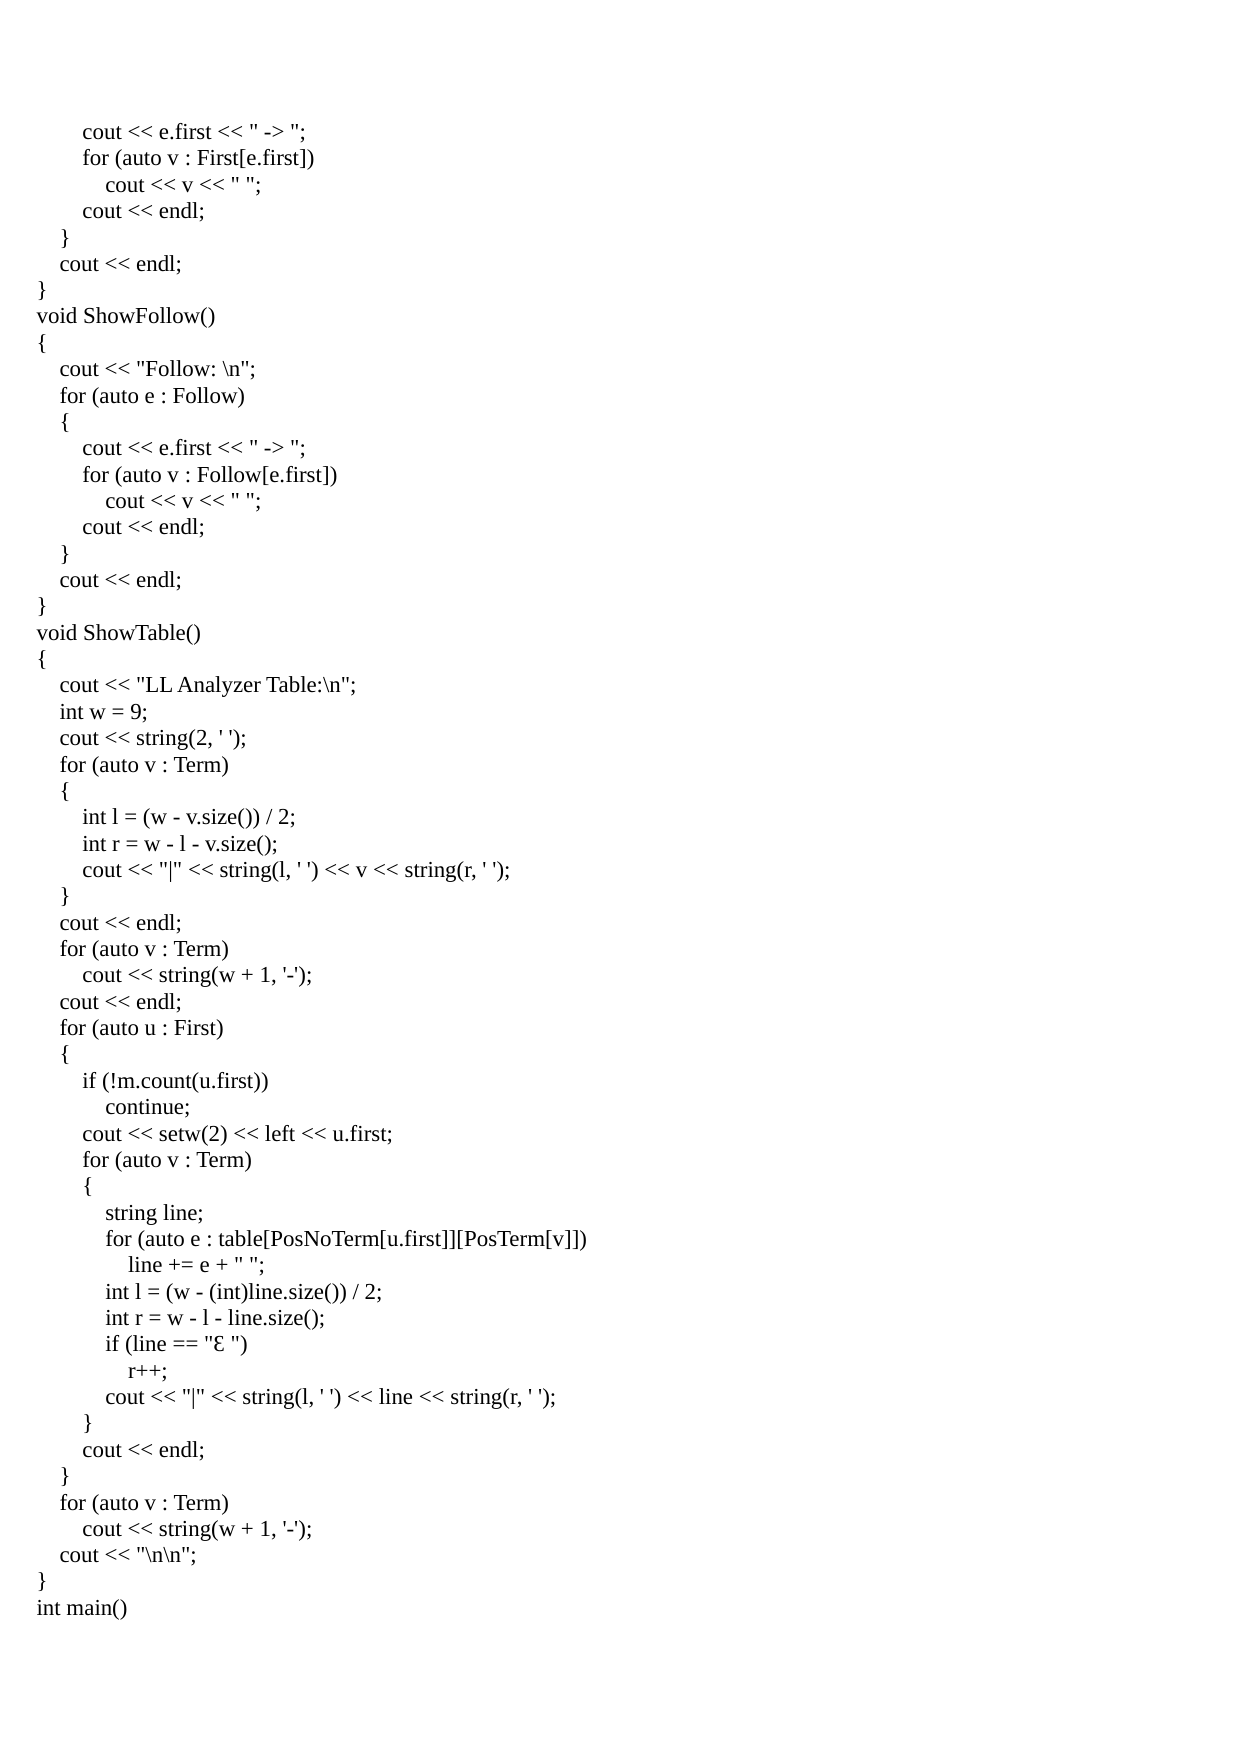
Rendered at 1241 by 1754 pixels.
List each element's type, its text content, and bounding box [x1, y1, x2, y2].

text { [36, 1172, 1200, 1199]
text cout << "LL Analyzer Table:\n"; [36, 672, 1200, 698]
text continue; [36, 1093, 1200, 1119]
text for (auto v : Follow[e.first]) [36, 461, 1200, 487]
text int w = 9; [36, 698, 1200, 724]
text for (auto v : First[e.first]) [36, 144, 1200, 171]
text cout << v << " "; [36, 487, 1200, 513]
text cout << v << " "; [36, 171, 1200, 197]
text cout << "|" << string(l, ' ') << v << string(r, ' '); [36, 856, 1200, 882]
text { [36, 645, 1200, 672]
text cout << string(2, ' '); [36, 724, 1200, 751]
text line += e + " "; [36, 1251, 1200, 1278]
text int r = w - l - v.size(); [36, 830, 1200, 856]
text { [36, 1041, 1200, 1067]
text { [36, 408, 1200, 434]
text cout << e.first << " -> "; [36, 434, 1200, 461]
text for (auto e : table[PosNoTerm[u.first]][PosTerm[v]]) [36, 1225, 1200, 1251]
text } [36, 223, 1200, 250]
text } [36, 540, 1200, 566]
text for (auto v : Term) [36, 1488, 1200, 1515]
text int r = w - l - line.size(); [36, 1304, 1200, 1330]
text r++; [36, 1357, 1200, 1383]
text for (auto v : Term) [36, 751, 1200, 777]
text int l = (w - (int)line.size()) / 2; [36, 1278, 1200, 1304]
text cout << endl; [36, 1436, 1200, 1462]
text cout << endl; [36, 988, 1200, 1014]
text cout << "|" << string(l, ' ') << line << string(r, ' '); [36, 1383, 1200, 1409]
text cout << endl; [36, 250, 1200, 276]
text } [36, 1409, 1200, 1436]
text for (auto v : Term) [36, 935, 1200, 961]
text cout << endl; [36, 566, 1200, 592]
text if (!m.count(u.first)) [36, 1067, 1200, 1093]
text cout << "Follow: \n"; [36, 355, 1200, 382]
text int main() [36, 1594, 1200, 1620]
text cout << string(w + 1, '-'); [36, 961, 1200, 988]
text } [36, 1568, 1200, 1594]
text int l = (w - v.size()) / 2; [36, 803, 1200, 830]
text cout << e.first << " -> "; [36, 118, 1200, 144]
text string line; [36, 1199, 1200, 1225]
text cout << endl; [36, 909, 1200, 935]
text cout << endl; [36, 197, 1200, 223]
text } [36, 882, 1200, 909]
text void ShowFollow() [36, 303, 1200, 329]
text if (line == "Ɛ ") [36, 1330, 1200, 1357]
text cout << endl; [36, 513, 1200, 540]
text { [36, 329, 1200, 355]
text for (auto u : First) [36, 1014, 1200, 1041]
text void ShowTable() [36, 619, 1200, 645]
text } [36, 592, 1200, 619]
text } [36, 1462, 1200, 1488]
text for (auto v : Term) [36, 1146, 1200, 1172]
text cout << string(w + 1, '-'); [36, 1515, 1200, 1541]
text cout << "\n\n"; [36, 1541, 1200, 1568]
text { [36, 777, 1200, 803]
text cout << setw(2) << left << u.first; [36, 1119, 1200, 1146]
text for (auto e : Follow) [36, 382, 1200, 408]
text } [36, 276, 1200, 303]
